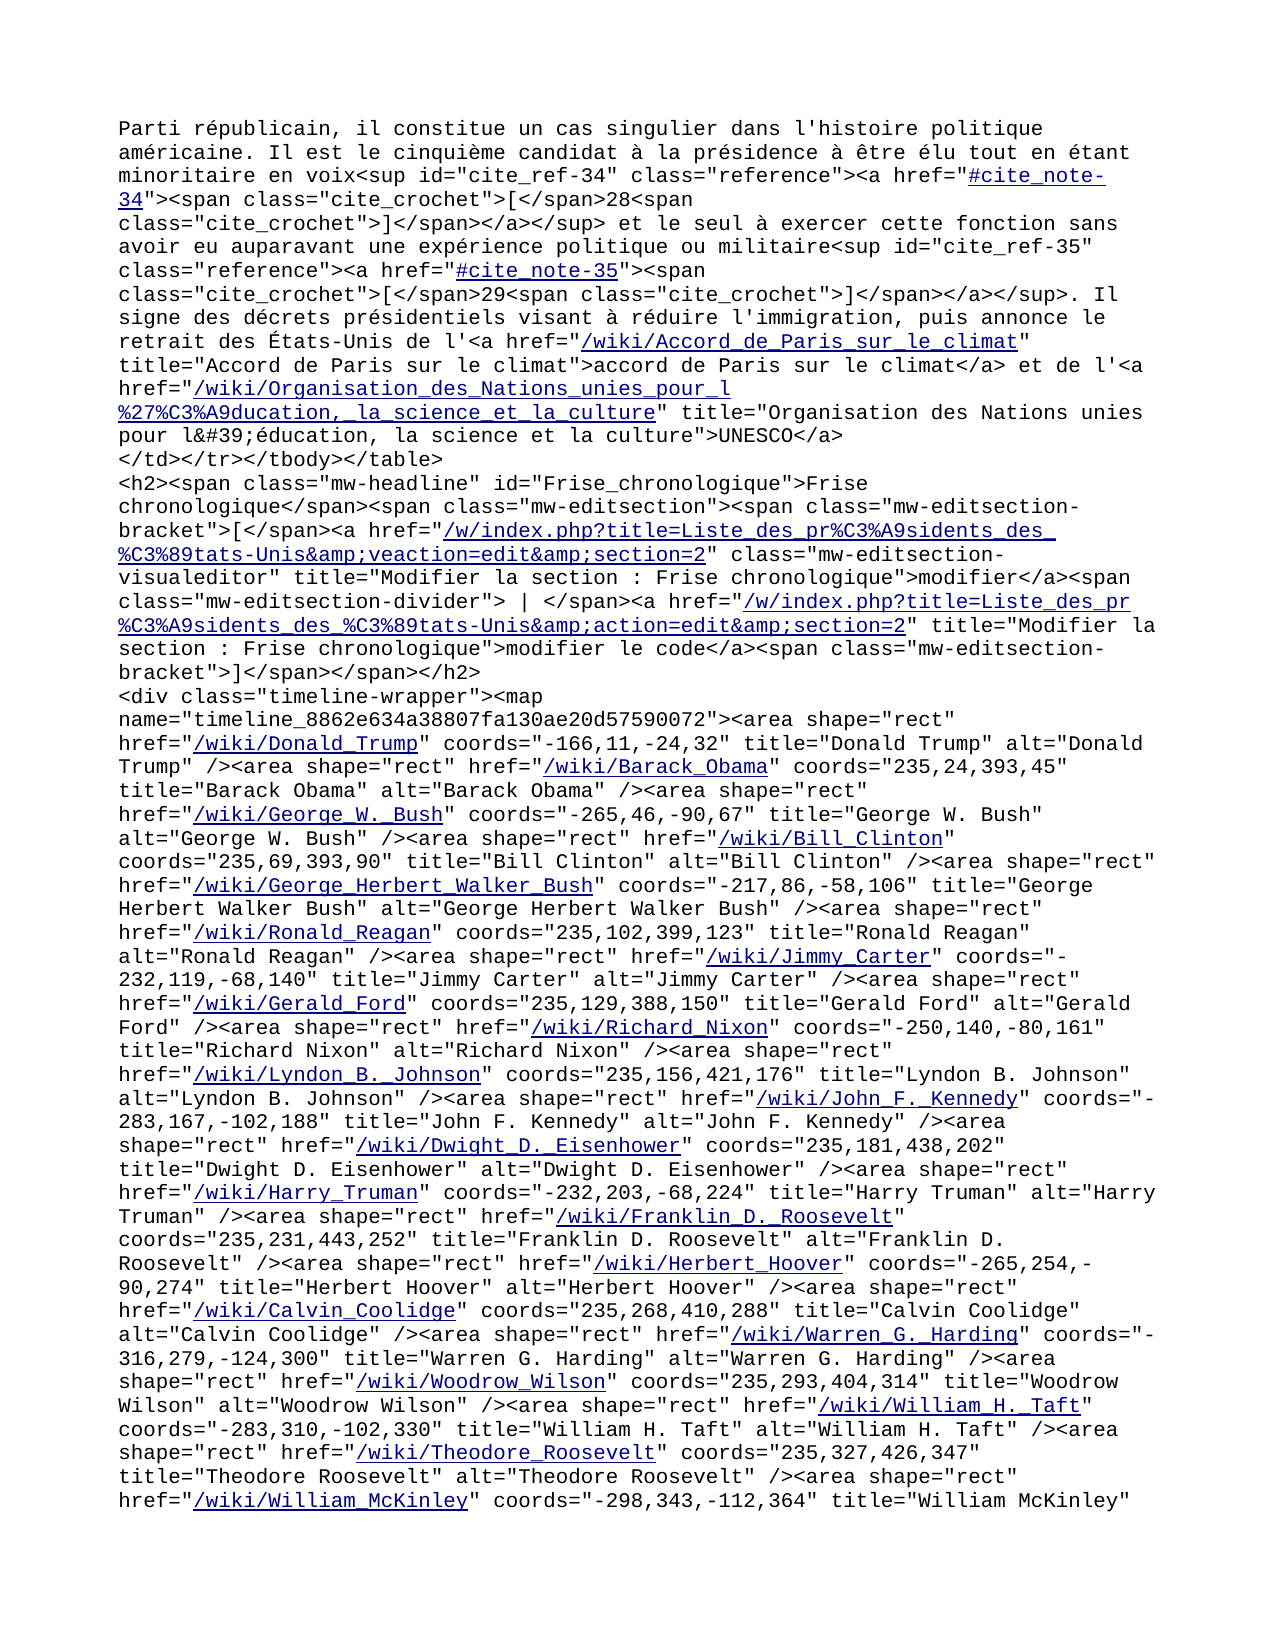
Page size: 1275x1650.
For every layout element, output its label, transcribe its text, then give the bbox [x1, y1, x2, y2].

text <h2><span class="mw-headline" id="Frise_chronologique">Frise chronologique</span><span class="mw-editsection"><span class="mw-editsection-bracket">[</span><a href="/w/index.php?title=Liste_des_pr%C3%A9sidents_des_%C3%89tats-Unis&amp;veaction=edit&amp;section=2" class="mw-editsection-visualeditor" title="Modifier la section : Frise chronologique">modifier</a><span class="mw-editsection-divider"> | </span><a href="/w/index.php?title=Liste_des_pr%C3%A9sidents_des_%C3%89tats-Unis&amp;action=edit&amp;section=2" title="Modifier la section : Frise chronologique">modifier le code</a><span class="mw-editsection-bracket">]</span></span></h2> [118, 473, 1157, 686]
text <div class="timeline-wrapper"><map name="timeline_8862e634a38807fa130ae20d57590072"><area shape="rect" href="/wiki/Donald_Trump" coords="-166,11,-24,32" title="Donald Trump" alt="Donald Trump" /><area shape="rect" href="/wiki/Barack_Obama" coords="235,24,393,45" title="Barack Obama" alt="Barack Obama" /><area shape="rect" href="/wiki/George_W._Bush" coords="-265,46,-90,67" title="George W. Bush" alt="George W. Bush" /><area shape="rect" href="/wiki/Bill_Clinton" coords="235,69,393,90" title="Bill Clinton" alt="Bill Clinton" /><area shape="rect" href="/wiki/George_Herbert_Walker_Bush" coords="-217,86,-58,106" title="George Herbert Walker Bush" alt="George Herbert Walker Bush" /><area shape="rect" href="/wiki/Ronald_Reagan" coords="235,102,399,123" title="Ronald Reagan" alt="Ronald Reagan" /><area shape="rect" href="/wiki/Jimmy_Carter" coords="-232,119,-68,140" title="Jimmy Carter" alt="Jimmy Carter" /><area shape="rect" href="/wiki/Gerald_Ford" coords="235,129,388,150" title="Gerald Ford" alt="Gerald Ford" /><area shape="rect" href="/wiki/Richard_Nixon" coords="-250,140,-80,161" title="Richard Nixon" alt="Richard Nixon" /><area shape="rect" href="/wiki/Lyndon_B._Johnson" coords="235,156,421,176" title="Lyndon B. Johnson" alt="Lyndon B. Johnson" /><area shape="rect" href="/wiki/John_F._Kennedy" coords="-283,167,-102,188" title="John F. Kennedy" alt="John F. Kennedy" /><area shape="rect" href="/wiki/Dwight_D._Eisenhower" coords="235,181,438,202" title="Dwight D. Eisenhower" alt="Dwight D. Eisenhower" /><area shape="rect" href="/wiki/Harry_Truman" coords="-232,203,-68,224" title="Harry Truman" alt="Harry Truman" /><area shape="rect" href="/wiki/Franklin_D._Roosevelt" coords="235,231,443,252" title="Franklin D. Roosevelt" alt="Franklin D. Roosevelt" /><area shape="rect" href="/wiki/Herbert_Hoover" coords="-265,254,-90,274" title="Herbert Hoover" alt="Herbert Hoover" /><area shape="rect" href="/wiki/Calvin_Coolidge" coords="235,268,410,288" title="Calvin Coolidge" alt="Calvin Coolidge" /><area shape="rect" href="/wiki/Warren_G._Harding" coords="-316,279,-124,300" title="Warren G. Harding" alt="Warren G. Harding" /><area shape="rect" href="/wiki/Woodrow_Wilson" coords="235,293,404,314" title="Woodrow Wilson" alt="Woodrow Wilson" /><area shape="rect" href="/wiki/William_H._Taft" coords="-283,310,-102,330" title="William H. Taft" alt="William H. Taft" /><area shape="rect" href="/wiki/Theodore_Roosevelt" coords="235,327,426,347" title="Theodore Roosevelt" alt="Theodore Roosevelt" /><area shape="rect" href="/wiki/William_McKinley" coords="-298,343,-112,364" title="William McKinley" [118, 686, 1157, 1513]
text </td></tr></tbody></table> [118, 449, 1157, 473]
text Parti républicain, il constitue un cas singulier dans l'histoire politique américaine. Il est le cinquième candidat à la présidence à être élu tout en étant minoritaire en voix<sup id="cite_ref-34" class="reference"><a href="#cite_note-34"><span class="cite_crochet">[</span>28<span class="cite_crochet">]</span></a></sup> et le seul à exercer cette fonction sans avoir eu auparavant une expérience politique ou militaire<sup id="cite_ref-35" class="reference"><a href="#cite_note-35"><span class="cite_crochet">[</span>29<span class="cite_crochet">]</span></a></sup>. Il signe des décrets présidentiels visant à réduire l'immigration, puis annonce le retrait des États-Unis de l'<a href="/wiki/Accord_de_Paris_sur_le_climat" title="Accord de Paris sur le climat">accord de Paris sur le climat</a> et de l'<a href="/wiki/Organisation_des_Nations_unies_pour_l%27%C3%A9ducation,_la_science_et_la_culture" title="Organisation des Nations unies pour l&#39;éducation, la science et la culture">UNESCO</a> [118, 118, 1157, 449]
